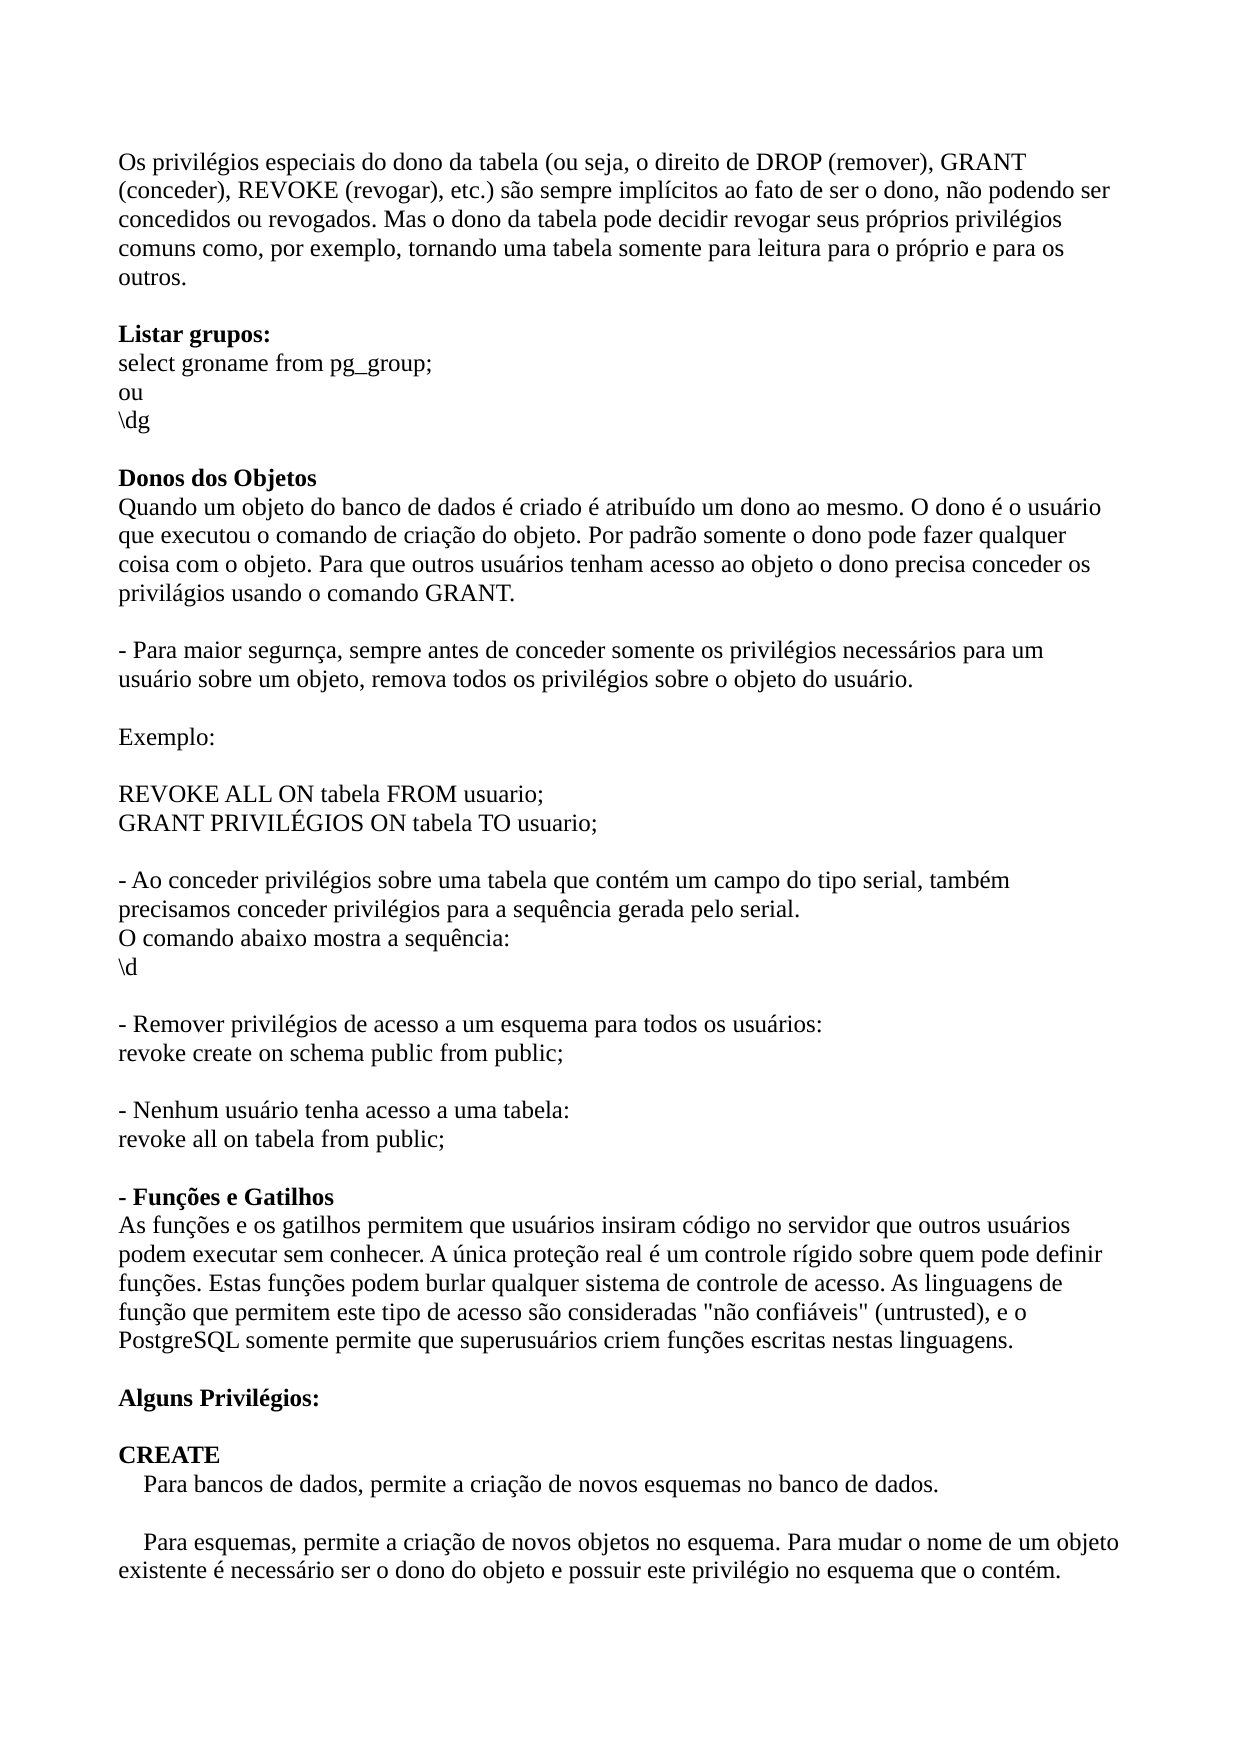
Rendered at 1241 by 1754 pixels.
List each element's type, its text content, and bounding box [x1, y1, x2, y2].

text - Ao conceder privilégios sobre uma tabela que contém um campo do tipo serial, também precisamos conceder privilégios para a sequência gerada pelo serial. [118, 866, 1122, 923]
text - Para maior segurnça, sempre antes de conceder somente os privilégios necessários para um usuário sobre um objeto, remova todos os privilégios sobre o objeto do usuário. [118, 636, 1122, 693]
text - Funções e Gatilhos [118, 1182, 1122, 1211]
text Donos dos Objetos [118, 463, 1122, 492]
text As funções e os gatilhos permitem que usuários insiram código no servidor que outros usuários podem executar sem conhecer. A única proteção real é um controle rígido sobre quem pode definir funções. Estas funções podem burlar qualquer sistema de controle de acesso. As linguagens de função que permitem este tipo de acesso são consideradas "não confiáveis" (untrusted), e o PostgreSQL somente permite que superusuários criem funções escritas nestas linguagens. [118, 1211, 1122, 1354]
text \d [118, 952, 1122, 981]
text Para esquemas, permite a criação de novos objetos no esquema. Para mudar o nome de um objeto existente é necessário ser o dono do objeto e possuir este privilégio no esquema que o contém. [118, 1527, 1122, 1584]
text O comando abaixo mostra a sequência: [118, 923, 1122, 952]
text - Remover privilégios de acesso a um esquema para todos os usuários: [118, 1009, 1122, 1038]
text Exemplo: [118, 722, 1122, 751]
text CREATE [118, 1441, 1122, 1469]
text \dg [118, 406, 1122, 434]
text - Nenhum usuário tenha acesso a uma tabela: [118, 1096, 1122, 1124]
text REVOKE ALL ON tabela FROM usuario; [118, 779, 1122, 808]
text select groname from pg_group; [118, 348, 1122, 377]
text revoke create on schema public from public; [118, 1038, 1122, 1067]
text Os privilégios especiais do dono da tabela (ou seja, o direito de DROP (remover), GRANT (conceder), REVOKE (revogar), etc.) são sempre implícitos ao fato de ser o dono, não podendo ser concedidos ou revogados. Mas o dono da tabela pode decidir revogar seus próprios privilégios comuns como, por exemplo, tornando uma tabela somente para leitura para o próprio e para os outros. [118, 147, 1122, 291]
text ou [118, 377, 1122, 406]
text revoke all on tabela from public; [118, 1124, 1122, 1153]
text Listar grupos: [118, 319, 1122, 348]
text Para bancos de dados, permite a criação de novos esquemas no banco de dados. [118, 1469, 1122, 1498]
text Quando um objeto do banco de dados é criado é atribuído um dono ao mesmo. O dono é o usuário que executou o comando de criação do objeto. Por padrão somente o dono pode fazer qualquer coisa com o objeto. Para que outros usuários tenham acesso ao objeto o dono precisa conceder os privilágios usando o comando GRANT. [118, 492, 1122, 607]
text GRANT PRIVILÉGIOS ON tabela TO usuario; [118, 808, 1122, 837]
text Alguns Privilégios: [118, 1383, 1122, 1412]
